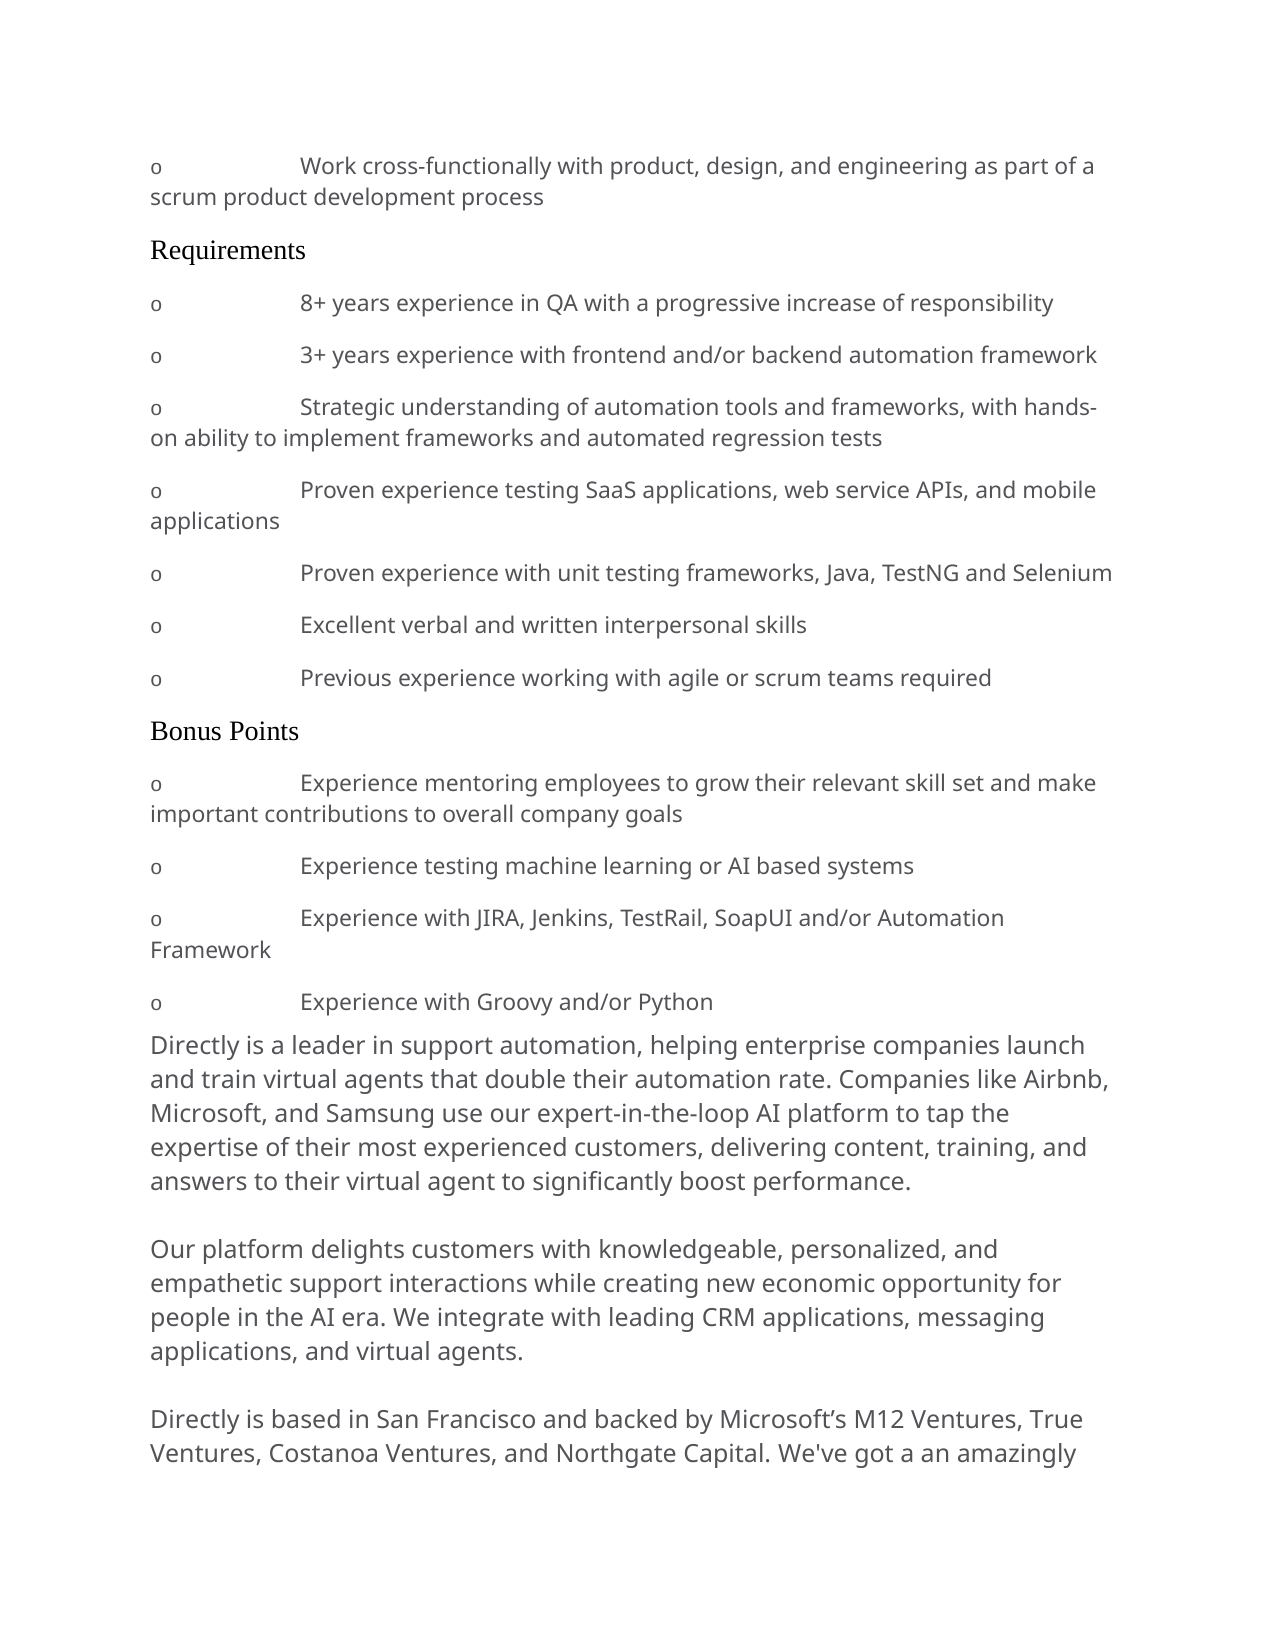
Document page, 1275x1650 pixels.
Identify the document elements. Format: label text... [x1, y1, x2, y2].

list 3+ years experience with frontend and/or backend automation framework [150, 339, 1125, 370]
list Experience with Groovy and/or Python [150, 986, 1125, 1017]
list Experience mentoring employees to grow their relevant skill set and make important contributions to overall company goals [150, 767, 1125, 829]
list Proven experience testing SaaS applications, web service APIs, and mobile applications [150, 474, 1125, 537]
list 8+ years experience in QA with a progressive increase of responsibility [150, 287, 1125, 318]
text Directly is based in San Francisco and backed by Microsoft’s M12 Ventures, True Ventures, Costanoa Ventures, and Northgate Capital. We've got a an amazingly [150, 1402, 1125, 1470]
list Experience testing machine learning or AI based systems [150, 850, 1125, 881]
list Proven experience with unit testing frameworks, Java, TestNG and Selenium [150, 557, 1125, 589]
list Experience with JIRA, Jenkins, TestRail, SoapUI and/or Automation Framework [150, 902, 1125, 965]
subtitle Requirements [150, 233, 1125, 266]
text Our platform delights customers with knowledgeable, personalized, and empathetic support interactions while creating new economic opportunity for people in the AI era. We integrate with leading CRM applications, messaging applications, and virtual agents. [150, 1232, 1125, 1368]
text Directly is a leader in support automation, helping enterprise companies launch and train virtual agents that double their automation rate. Companies like Airbnb, Microsoft, and Samsung use our expert-in-the-loop AI platform to tap the expertise of their most experienced customers, delivering content, training, and answers to their virtual agent to significantly boost performance. [150, 1027, 1125, 1198]
list Excellent verbal and written interpersonal skills [150, 609, 1125, 641]
subtitle Bonus Points [150, 714, 1125, 746]
list Strategic understanding of automation tools and frameworks, with hands-on ability to implement frameworks and automated regression tests [150, 391, 1125, 453]
list Previous experience working with agile or scrum teams required [150, 662, 1125, 693]
list Work cross-functionally with product, design, and engineering as part of a scrum product development process [150, 150, 1125, 212]
